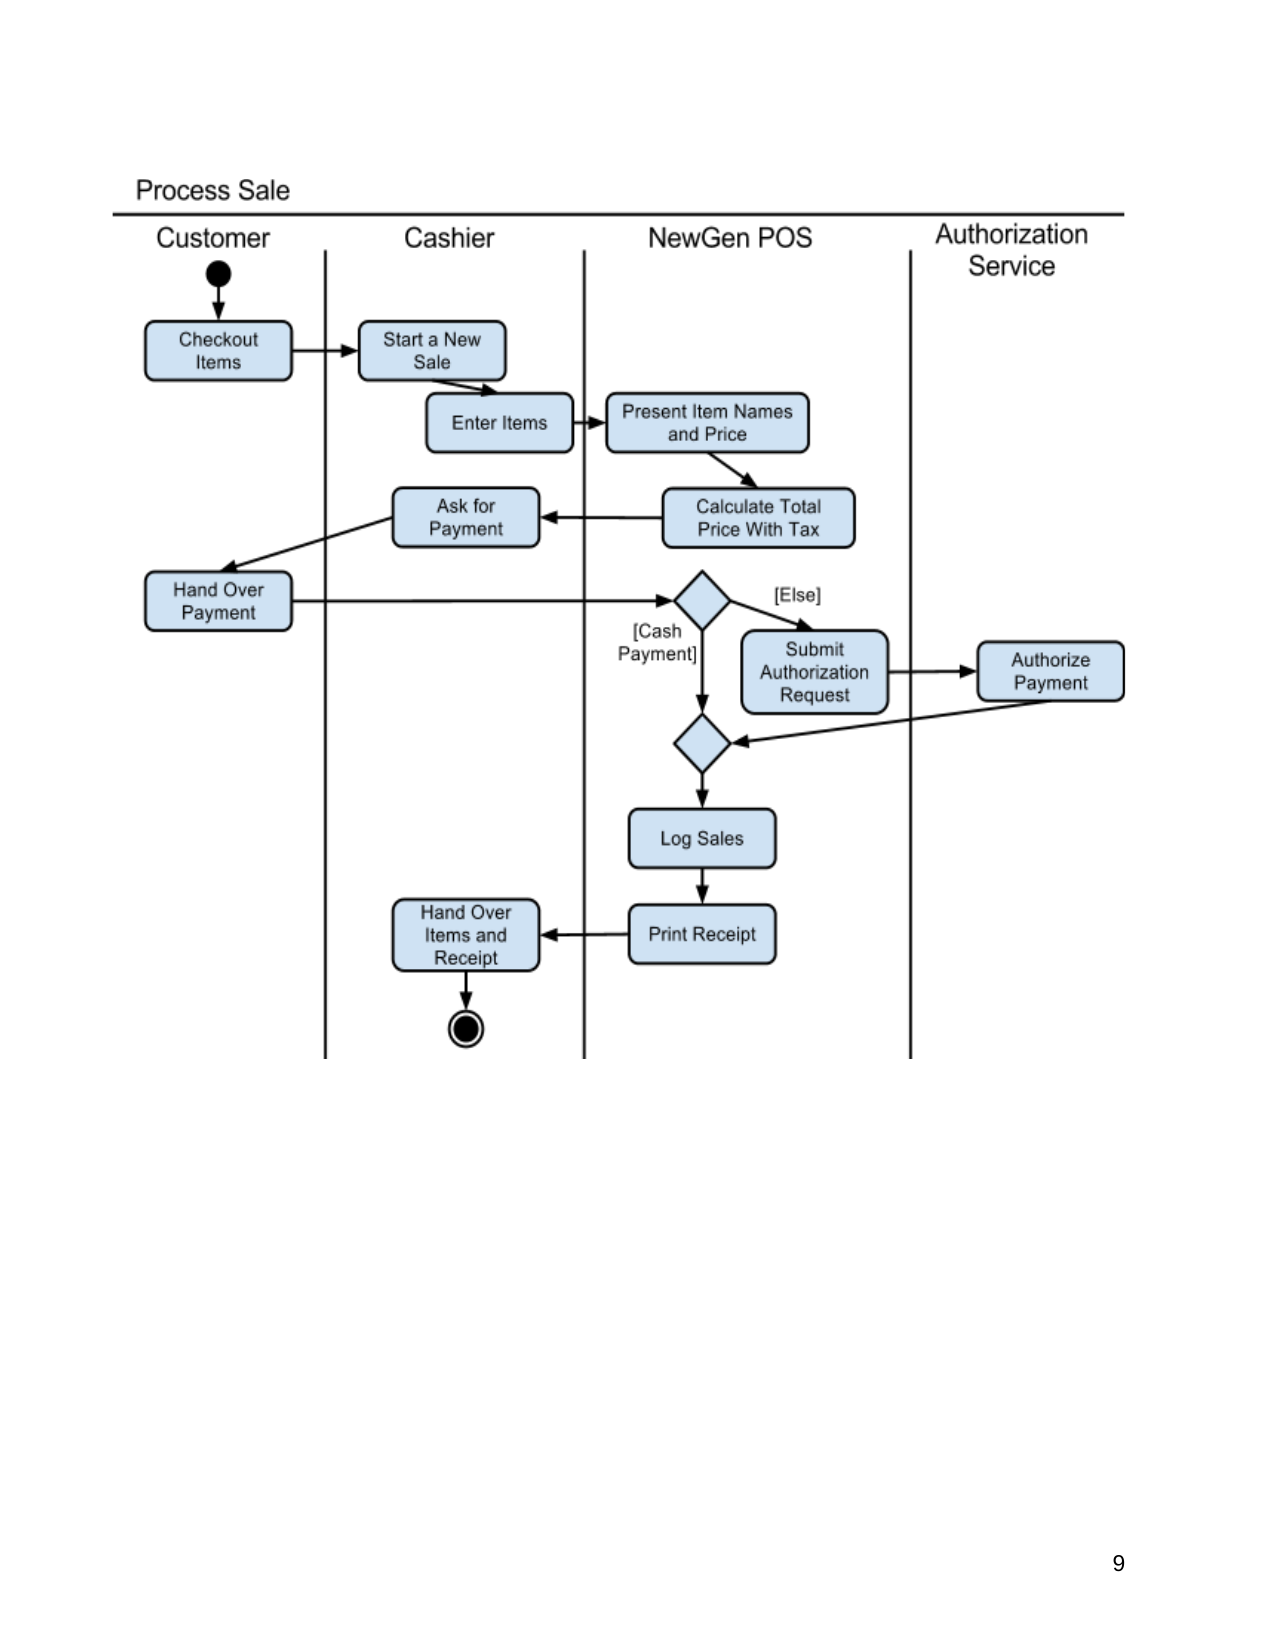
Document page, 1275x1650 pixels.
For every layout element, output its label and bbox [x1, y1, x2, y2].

picture [112, 179, 1125, 1059]
